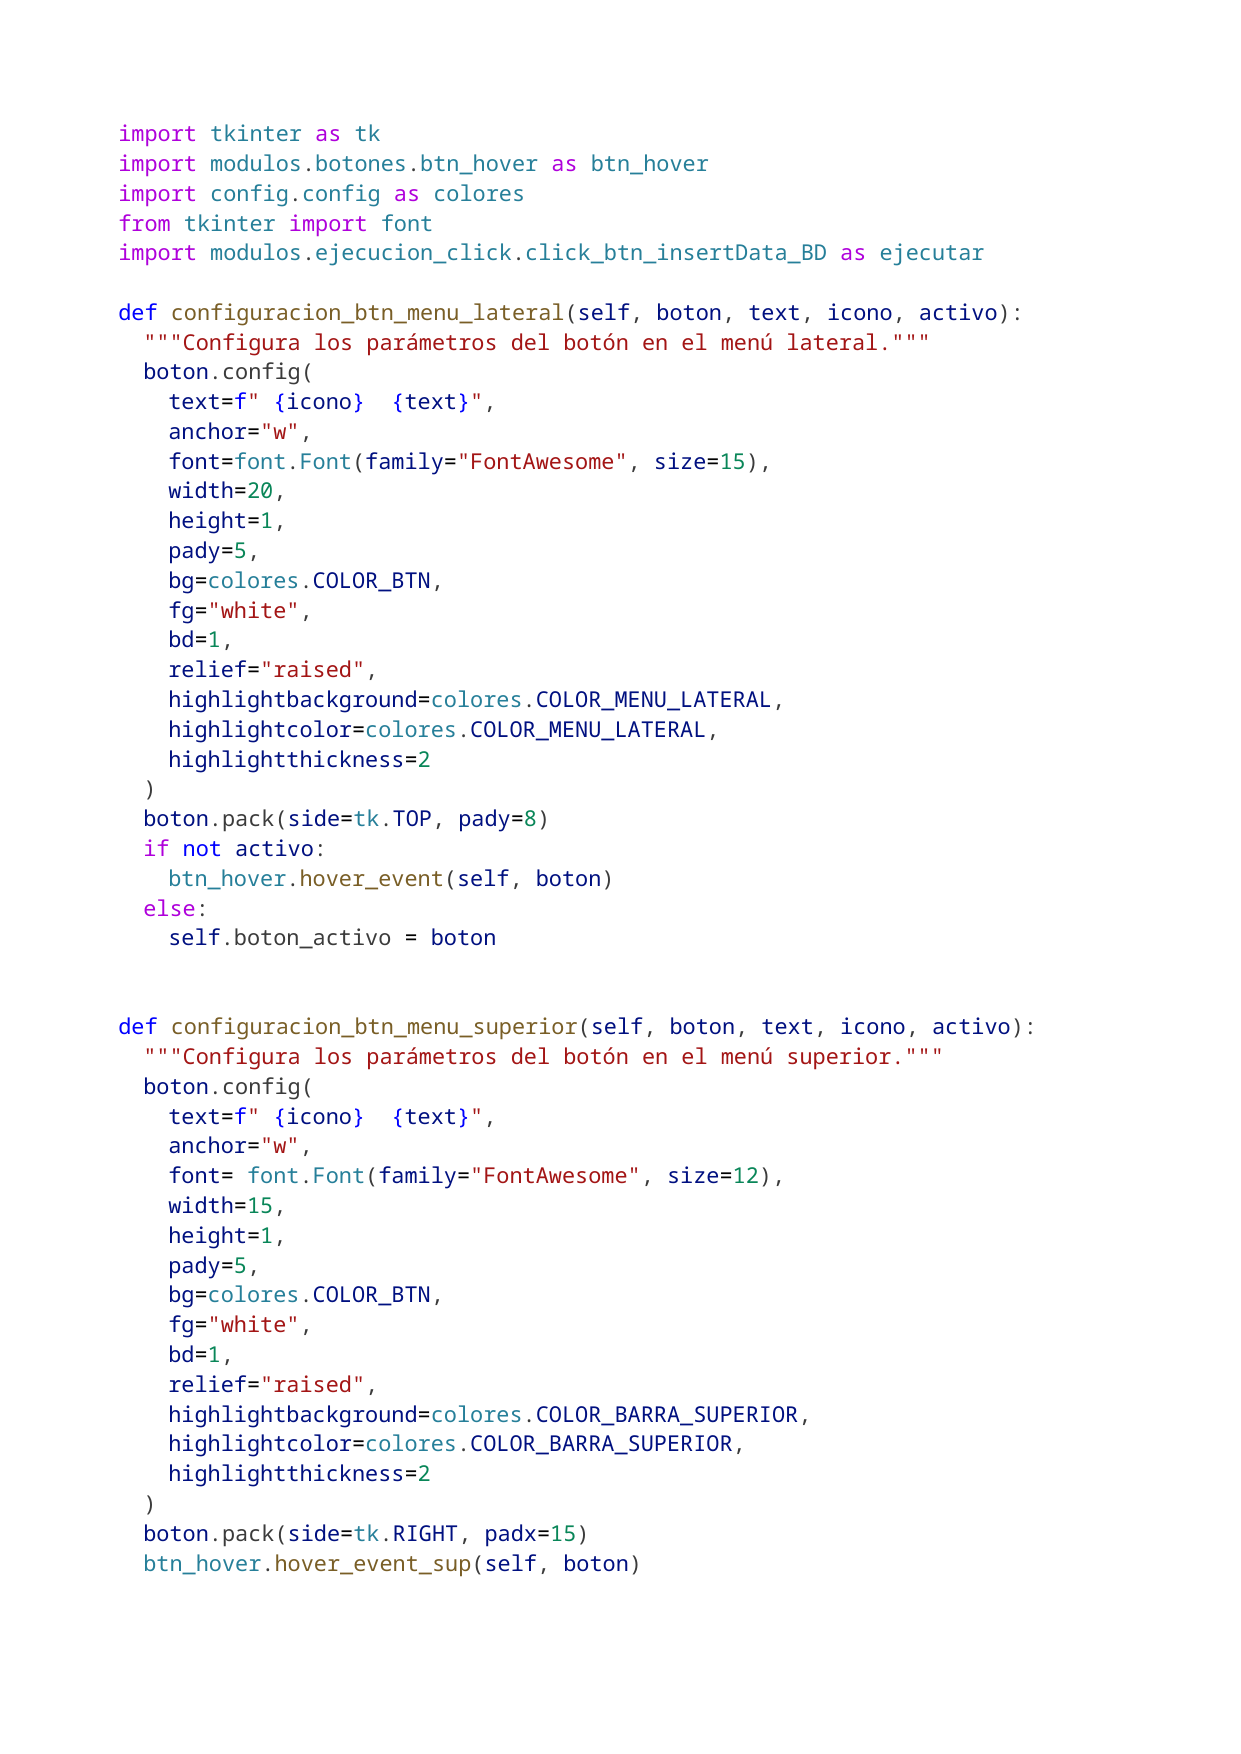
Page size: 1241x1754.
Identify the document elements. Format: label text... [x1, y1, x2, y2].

text height=1, [118, 505, 1122, 535]
text """Configura los parámetros del botón en el menú lateral.""" [118, 327, 1122, 356]
text else: [118, 893, 1122, 922]
text boton.pack(side=tk.TOP, pady=8) [118, 803, 1122, 833]
text anchor="w", [118, 416, 1122, 446]
text ) [118, 1488, 1122, 1518]
text def configuracion_btn_menu_lateral(self, boton, text, icono, activo): [118, 297, 1122, 327]
text fg="white", [118, 595, 1122, 624]
text text=f" {icono} {text}", [118, 386, 1122, 416]
text relief="raised", [118, 654, 1122, 684]
text width=15, [118, 1190, 1122, 1220]
text btn_hover.hover_event(self, boton) [118, 863, 1122, 893]
text btn_hover.hover_event_sup(self, boton) [118, 1548, 1122, 1577]
text def configuracion_btn_menu_superior(self, boton, text, icono, activo): [118, 1011, 1122, 1041]
text import tkinter as tk [118, 118, 1122, 148]
text relief="raised", [118, 1369, 1122, 1399]
text if not activo: [118, 833, 1122, 863]
text font= font.Font(family="FontAwesome", size=12), [118, 1160, 1122, 1190]
text from tkinter import font [118, 207, 1122, 237]
text anchor="w", [118, 1131, 1122, 1160]
text highlightbackground=colores.COLOR_BARRA_SUPERIOR, [118, 1399, 1122, 1428]
text height=1, [118, 1220, 1122, 1250]
text ) [118, 773, 1122, 803]
text width=20, [118, 476, 1122, 505]
text bg=colores.COLOR_BTN, [118, 565, 1122, 595]
text self.boton_activo = boton [118, 922, 1122, 952]
text highlightcolor=colores.COLOR_MENU_LATERAL, [118, 714, 1122, 744]
text boton.config( [118, 356, 1122, 386]
text highlightthickness=2 [118, 744, 1122, 773]
text highlightbackground=colores.COLOR_MENU_LATERAL, [118, 684, 1122, 714]
text import modulos.ejecucion_click.click_btn_insertData_BD as ejecutar [118, 237, 1122, 267]
text """Configura los parámetros del botón en el menú superior.""" [118, 1041, 1122, 1071]
text text=f" {icono} {text}", [118, 1101, 1122, 1131]
text highlightcolor=colores.COLOR_BARRA_SUPERIOR, [118, 1428, 1122, 1458]
text bg=colores.COLOR_BTN, [118, 1279, 1122, 1309]
text pady=5, [118, 535, 1122, 565]
text boton.config( [118, 1071, 1122, 1101]
text bd=1, [118, 1339, 1122, 1369]
text fg="white", [118, 1309, 1122, 1339]
text boton.pack(side=tk.RIGHT, padx=15) [118, 1518, 1122, 1548]
text import config.config as colores [118, 178, 1122, 207]
text font=font.Font(family="FontAwesome", size=15), [118, 446, 1122, 476]
text pady=5, [118, 1250, 1122, 1279]
text highlightthickness=2 [118, 1458, 1122, 1488]
text bd=1, [118, 624, 1122, 654]
text import modulos.botones.btn_hover as btn_hover [118, 148, 1122, 178]
